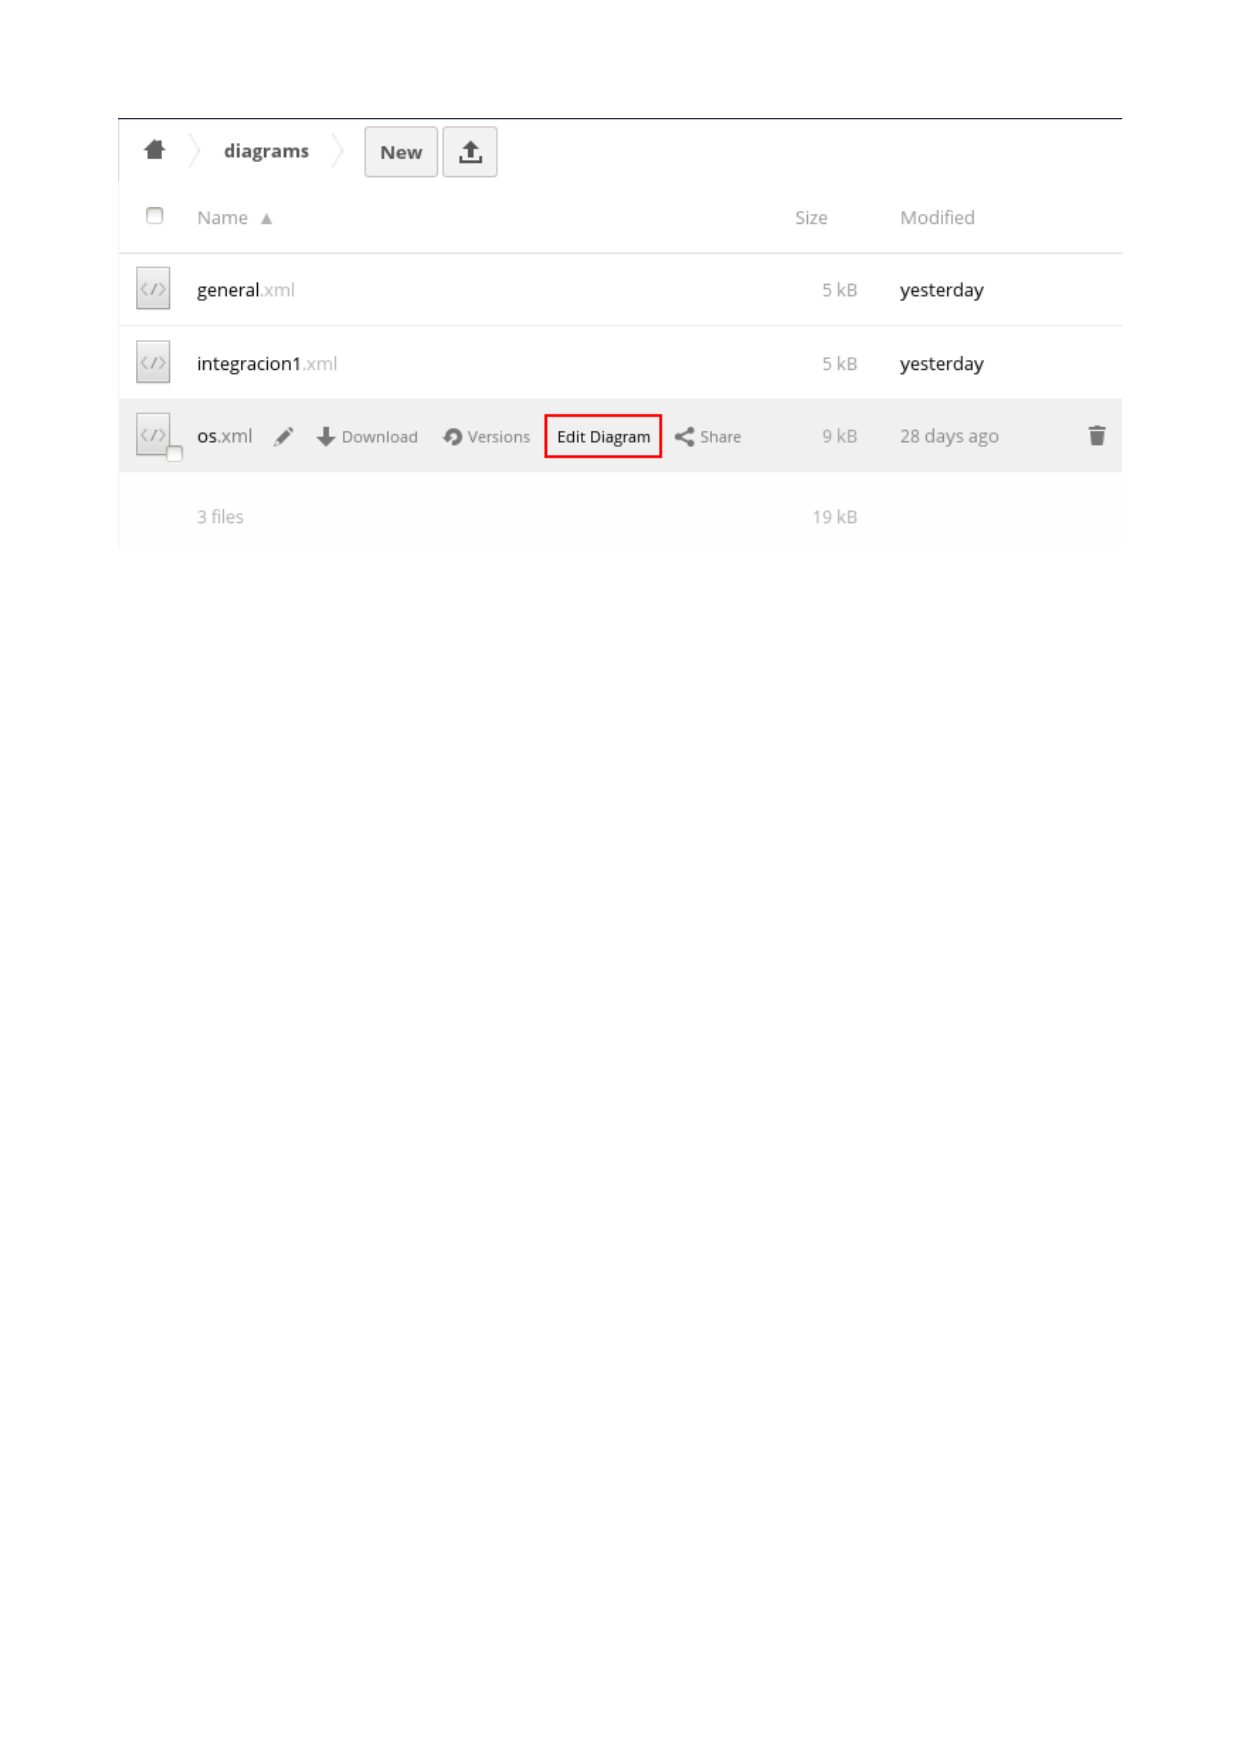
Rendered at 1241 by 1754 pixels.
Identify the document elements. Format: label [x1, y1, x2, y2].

picture [118, 118, 1123, 549]
